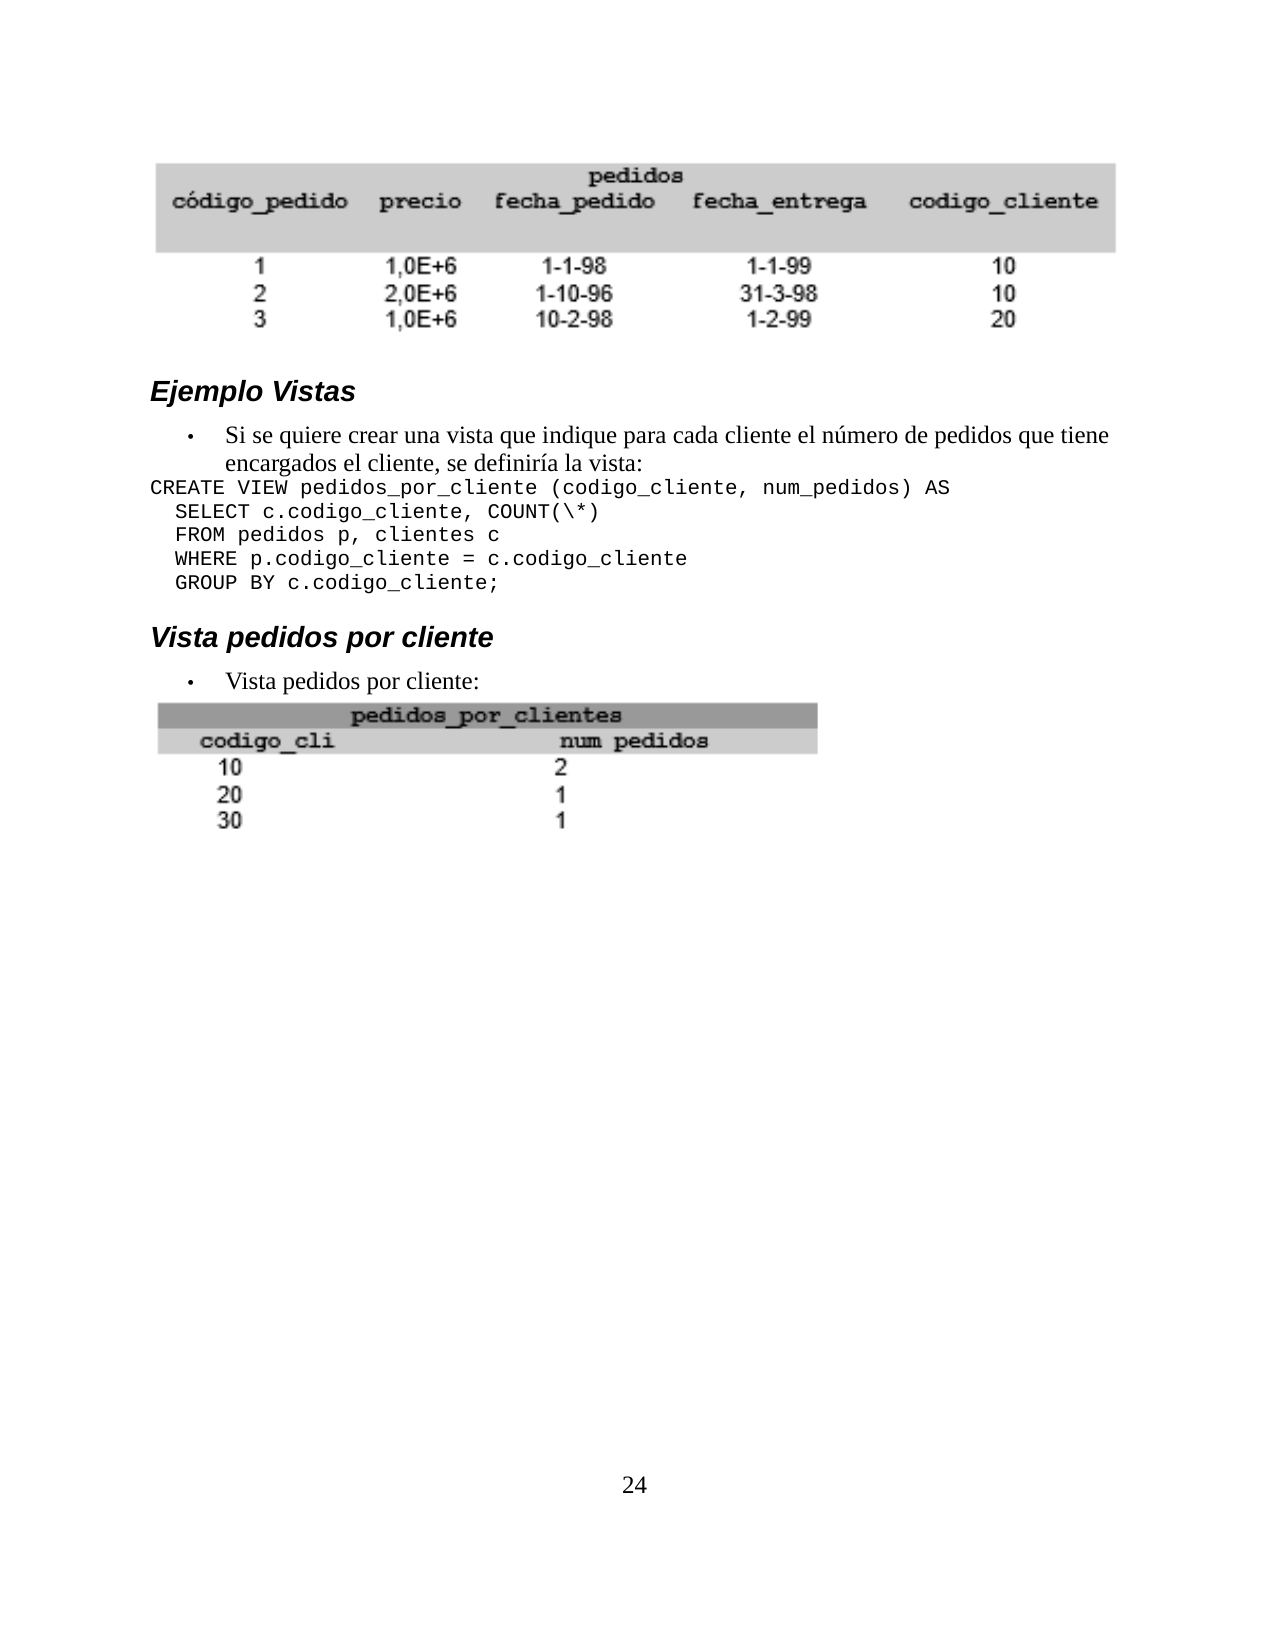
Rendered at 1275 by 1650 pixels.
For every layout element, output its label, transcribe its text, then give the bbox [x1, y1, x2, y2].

text GROUP BY c.codigo_cliente; [150, 572, 1125, 595]
subtitle Vista pedidos por cliente [150, 620, 1125, 654]
list Si se quiere crear una vista que indique para cada cliente el número de pedidos que tiene encargados el cliente, se definiría la vista: [187, 420, 1125, 477]
list Vista pedidos por cliente: [187, 666, 1125, 695]
picture [150, 695, 818, 846]
text FROM pedidos p, clientes c [150, 524, 1125, 548]
subtitle Ejemplo Vistas [150, 374, 1125, 407]
text SELECT c.codigo_cliente, COUNT(\*) [150, 501, 1125, 524]
picture [150, 150, 1129, 349]
text CREATE VIEW pedidos_por_cliente (codigo_cliente, num_pedidos) AS [150, 477, 1125, 501]
text WHERE p.codigo_cliente = c.codigo_cliente [150, 548, 1125, 572]
